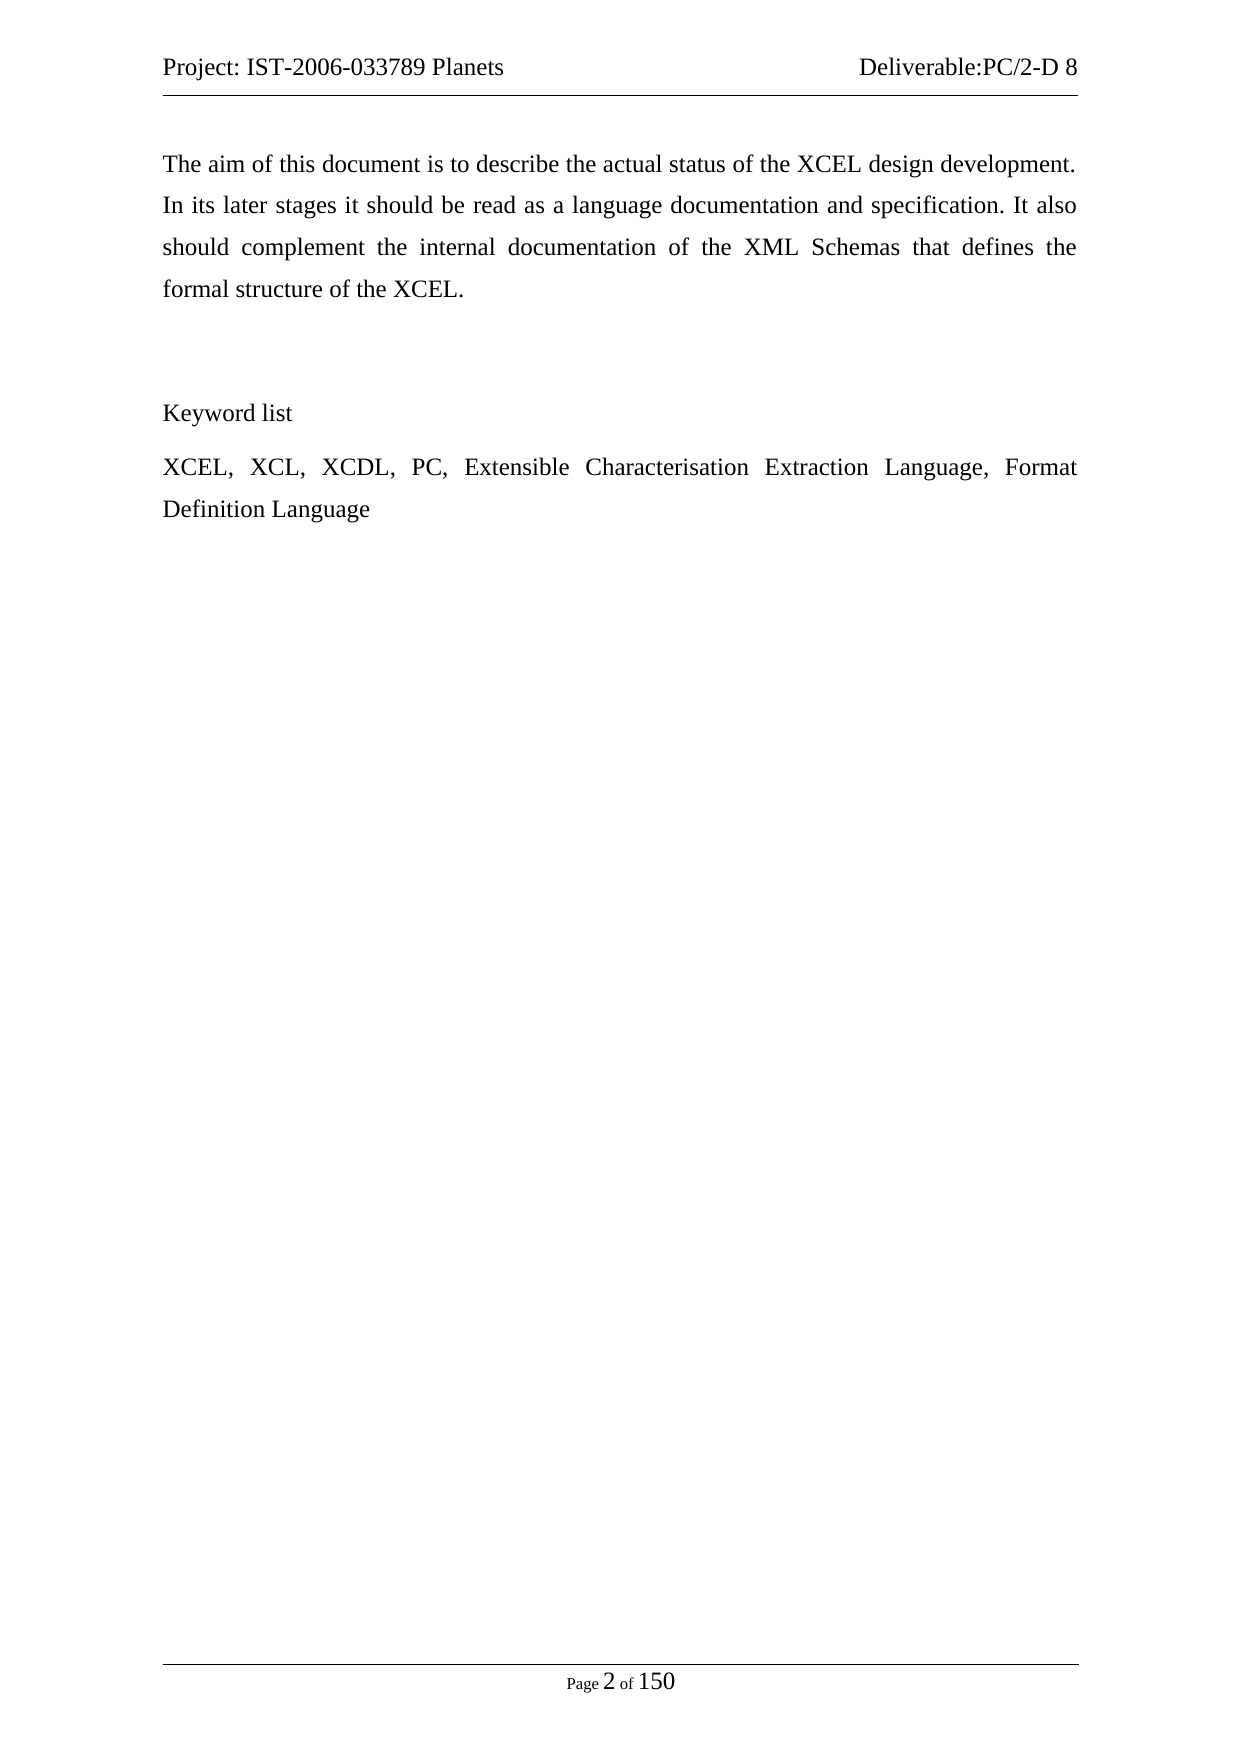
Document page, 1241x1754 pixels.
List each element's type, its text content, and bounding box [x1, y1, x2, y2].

text The aim of this document is to describe the actual status of the XCEL design development. In its later stages it should be read as a language documentation and specification. It also should complement the internal documentation of the XML Schemas that defines the formal structure of the XCEL. [162, 150, 1078, 302]
text XCEL, XCL, XCDL, PC, Extensible Characterisation Extraction Language, Format Definition Language [162, 453, 1078, 523]
text Keyword list [162, 399, 1078, 427]
